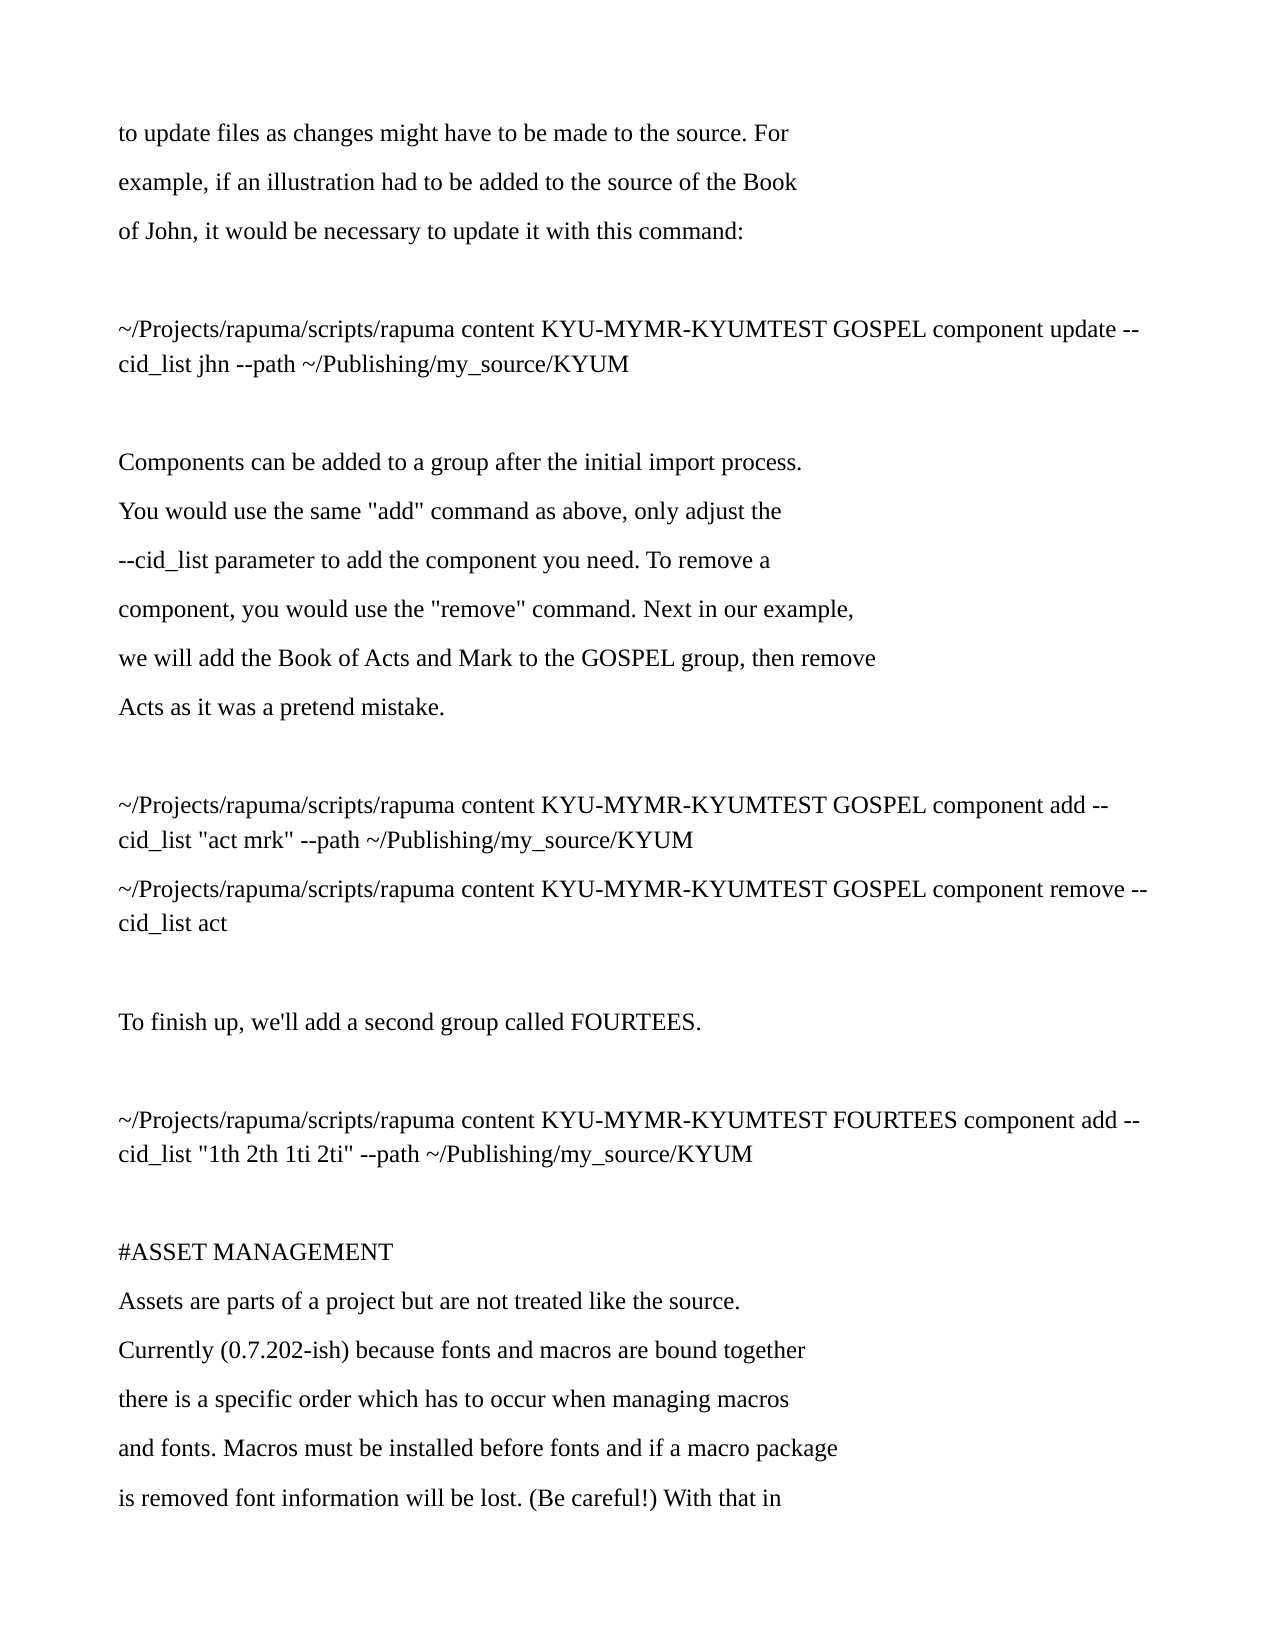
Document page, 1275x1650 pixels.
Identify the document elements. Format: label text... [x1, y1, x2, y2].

text and fonts. Macros must be installed before fonts and if a macro package [118, 1433, 1157, 1462]
text ~/Projects/rapuma/scripts/rapuma content KYU-MYMR-KYUMTEST GOSPEL component update --cid_list jhn --path ~/Publishing/my_source/KYUM [118, 314, 1157, 378]
text example, if an illustration had to be added to the source of the Book [118, 167, 1157, 196]
text Acts as it was a pretend mistake. [118, 692, 1157, 721]
text ~/Projects/rapuma/scripts/rapuma content KYU-MYMR-KYUMTEST GOSPEL component remove --cid_list act [118, 874, 1157, 937]
text Currently (0.7.202-ish) because fonts and macros are bound together [118, 1335, 1157, 1364]
text #ASSET MANAGEMENT [118, 1237, 1157, 1266]
text component, you would use the "remove" command. Next in our example, [118, 594, 1157, 623]
text of John, it would be necessary to update it with this command: [118, 216, 1157, 245]
text we will add the Book of Acts and Mark to the GOSPEL group, then remove [118, 643, 1157, 672]
text is removed font information will be lost. (Be careful!) With that in [118, 1483, 1157, 1511]
text ~/Projects/rapuma/scripts/rapuma content KYU-MYMR-KYUMTEST FOURTEES component add --cid_list "1th 2th 1ti 2ti" --path ~/Publishing/my_source/KYUM [118, 1105, 1157, 1168]
text to update files as changes might have to be made to the source. For [118, 118, 1157, 147]
text Assets are parts of a project but are not treated like the source. [118, 1286, 1157, 1315]
text ~/Projects/rapuma/scripts/rapuma content KYU-MYMR-KYUMTEST GOSPEL component add --cid_list "act mrk" --path ~/Publishing/my_source/KYUM [118, 790, 1157, 854]
text Components can be added to a group after the initial import process. [118, 447, 1157, 476]
text To finish up, we'll add a second group called FOURTEES. [118, 1007, 1157, 1035]
text You would use the same "add" command as above, only adjust the [118, 496, 1157, 525]
text there is a specific order which has to occur when managing macros [118, 1384, 1157, 1413]
text --cid_list parameter to add the component you need. To remove a [118, 545, 1157, 574]
